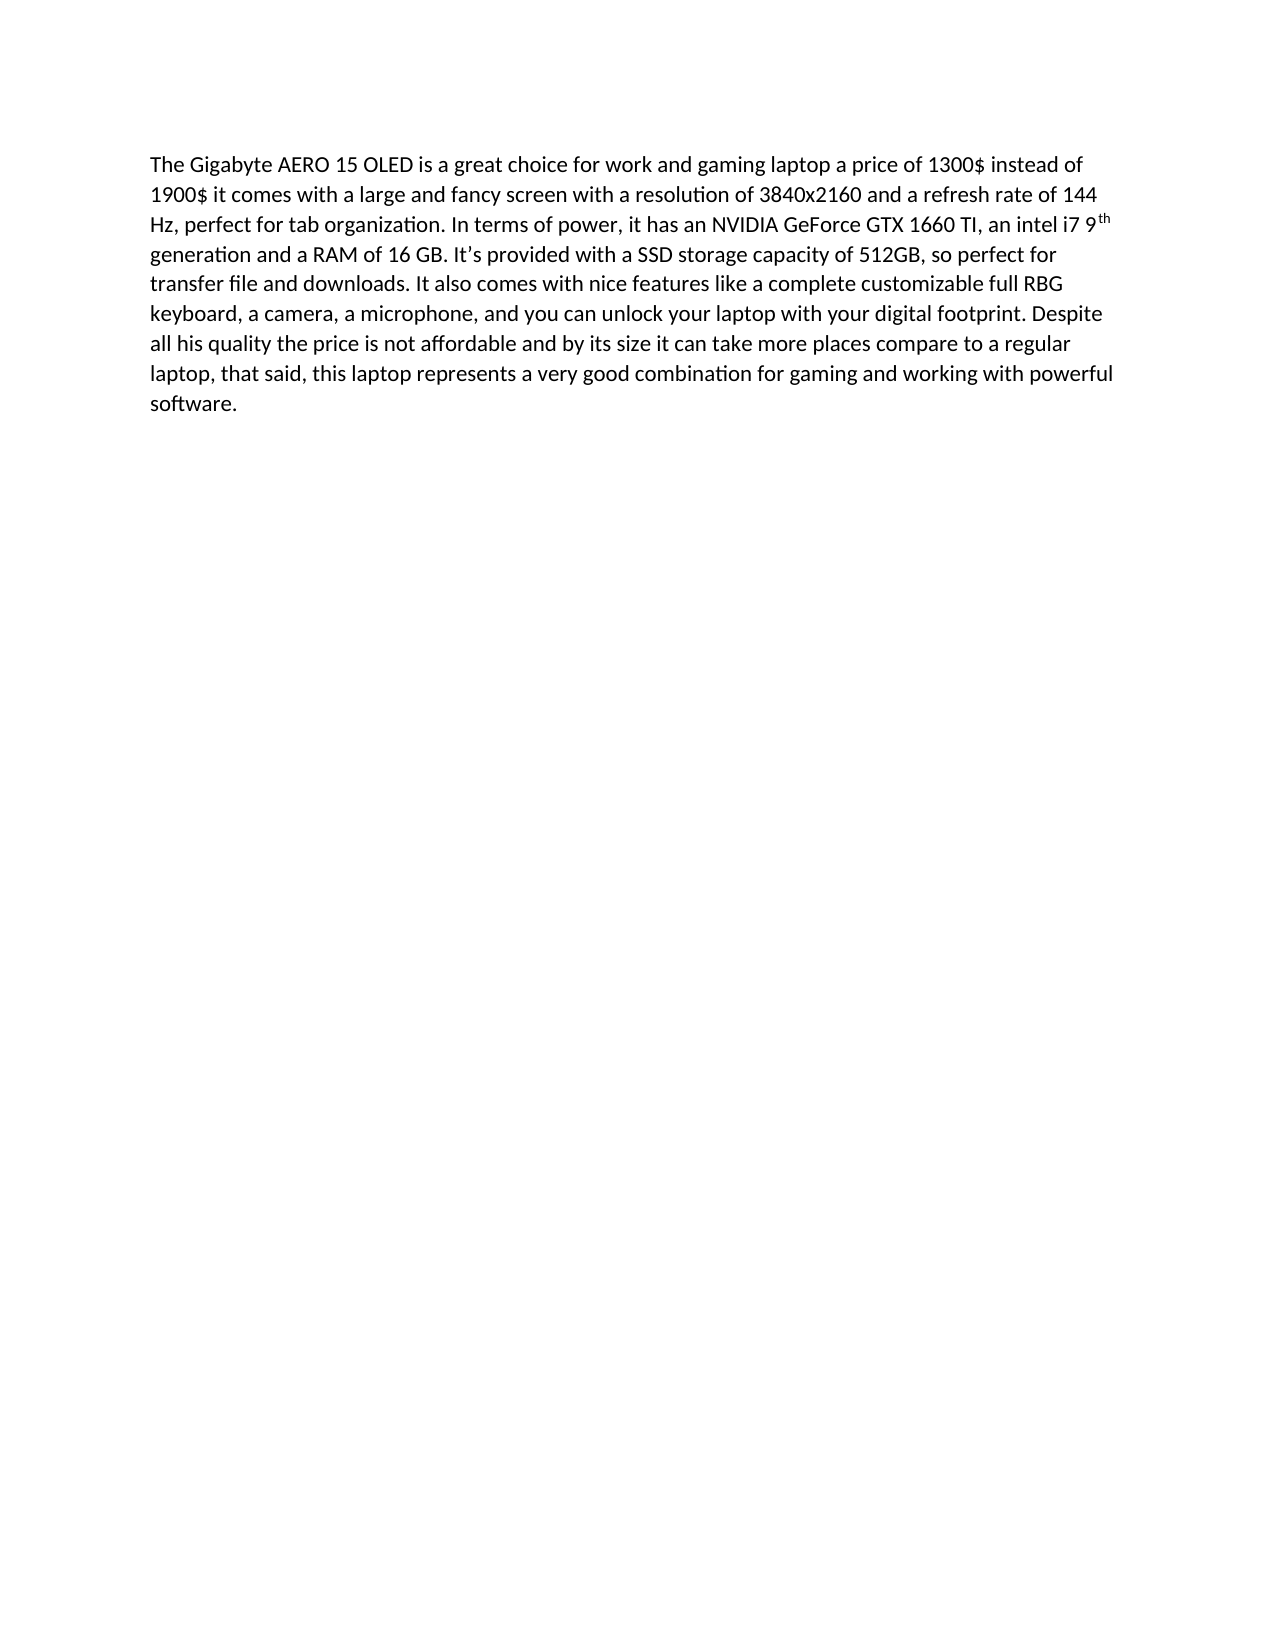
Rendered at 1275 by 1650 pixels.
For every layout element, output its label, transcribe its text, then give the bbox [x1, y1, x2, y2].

text The Gigabyte AERO 15 OLED is a great choice for work and gaming laptop a price of 1300$ instead of 1900$ it comes with a large and fancy screen with a resolution of 3840x2160 and a refresh rate of 144 Hz, perfect for tab organization. In terms of power, it has an NVIDIA GeForce GTX 1660 TI, an intel i7 9th generation and a RAM of 16 GB. It’s provided with a SSD storage capacity of 512GB, so perfect for transfer file and downloads. It also comes with nice features like a complete customizable full RBG keyboard, a camera, a microphone, and you can unlock your laptop with your digital footprint. Despite all his quality the price is not affordable and by its size it can take more places compare to a regular laptop, that said, this laptop represents a very good combination for gaming and working with powerful software. [150, 150, 1125, 417]
